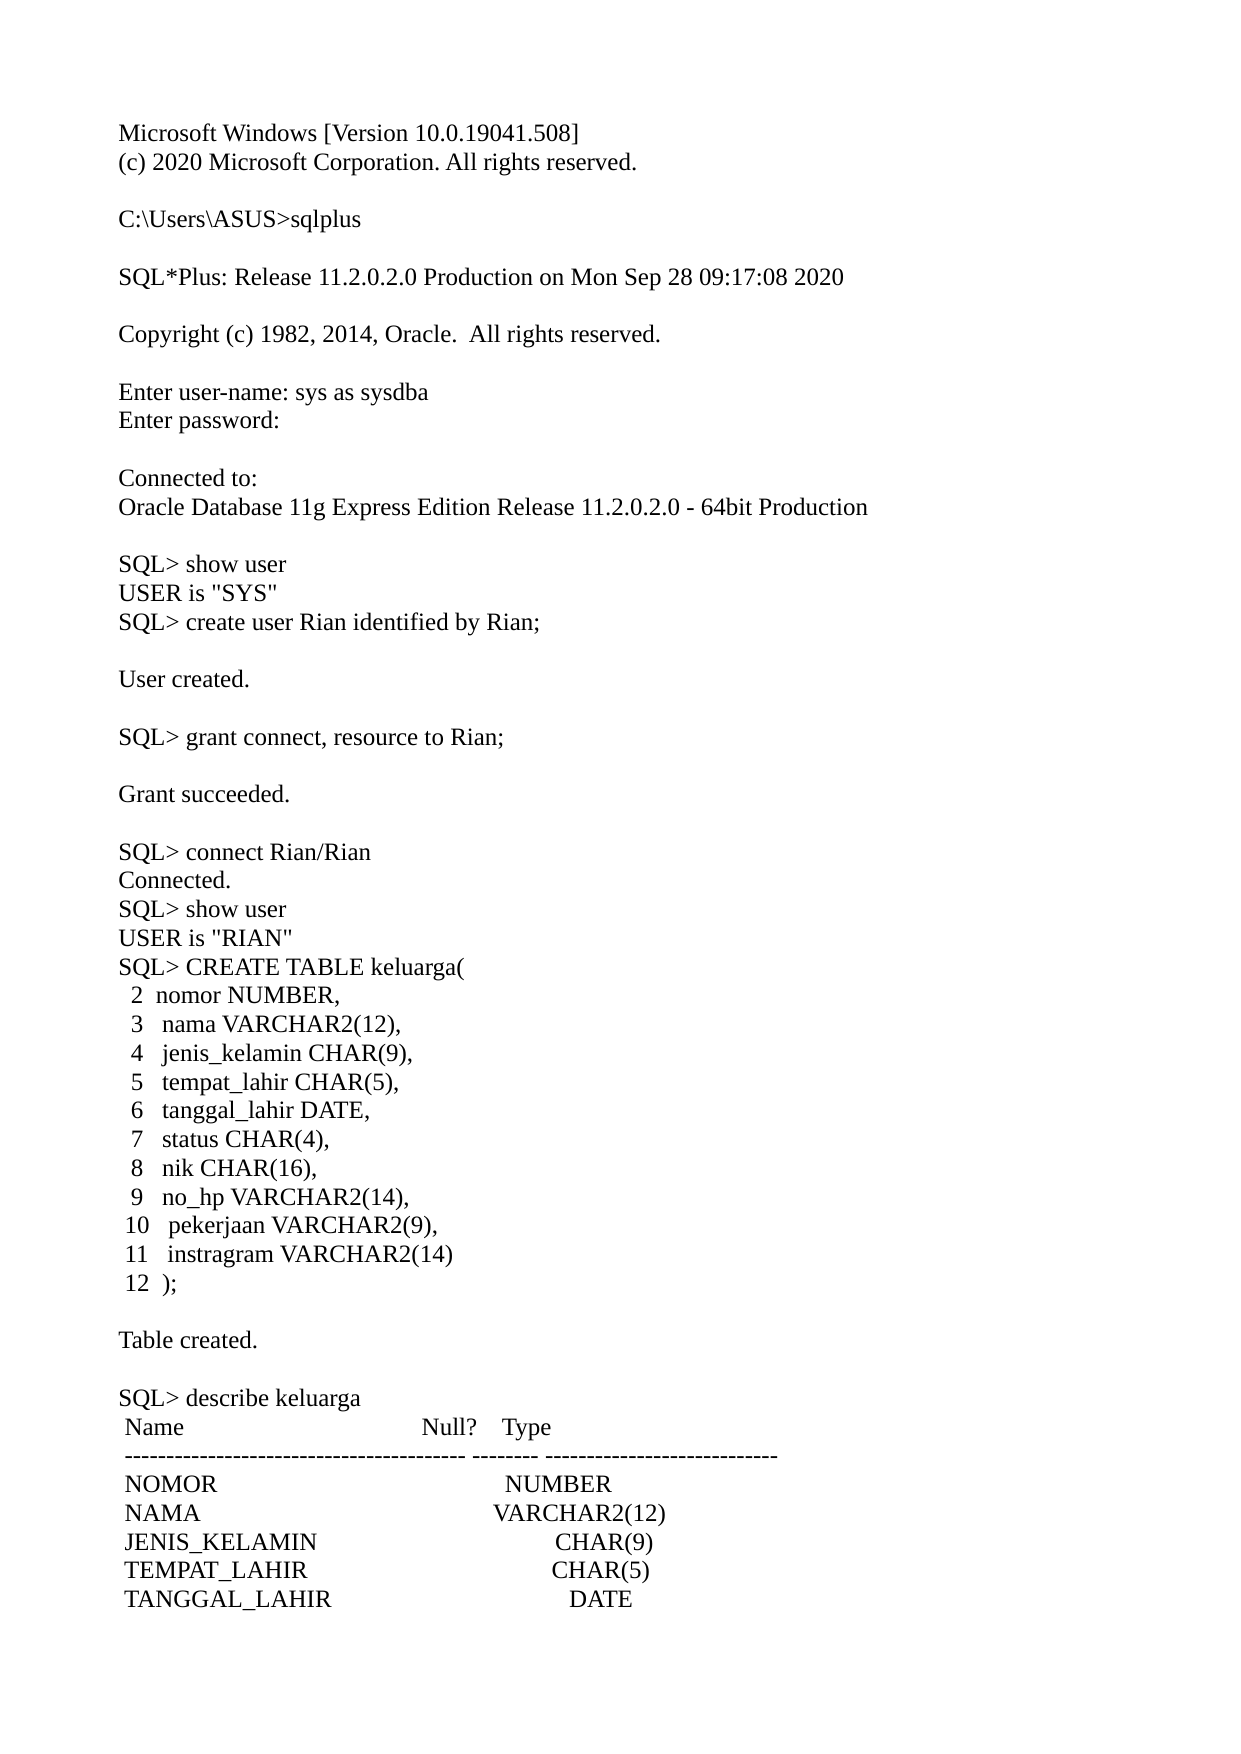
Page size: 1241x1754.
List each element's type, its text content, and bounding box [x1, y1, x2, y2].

text JENIS_KELAMIN CHAR(9) [118, 1527, 1122, 1556]
text TEMPAT_LAHIR CHAR(5) [118, 1556, 1122, 1584]
text 11 instragram VARCHAR2(14) [118, 1239, 1122, 1268]
text 9 no_hp VARCHAR2(14), [118, 1182, 1122, 1211]
text User created. [118, 664, 1122, 693]
text USER is "SYS" [118, 578, 1122, 607]
text Connected. [118, 866, 1122, 894]
text SQL> show user [118, 894, 1122, 923]
text C:\Users\ASUS>sqlplus [118, 204, 1122, 233]
text 2 nomor NUMBER, [118, 981, 1122, 1009]
text Name Null? Type [118, 1412, 1122, 1441]
text SQL> connect Rian/Rian [118, 837, 1122, 866]
text USER is "RIAN" [118, 923, 1122, 952]
text 6 tanggal_lahir DATE, [118, 1096, 1122, 1124]
text SQL> grant connect, resource to Rian; [118, 722, 1122, 751]
text 7 status CHAR(4), [118, 1124, 1122, 1153]
text 4 jenis_kelamin CHAR(9), [118, 1038, 1122, 1067]
text Grant succeeded. [118, 779, 1122, 808]
text 12 ); [118, 1268, 1122, 1297]
text 8 nik CHAR(16), [118, 1153, 1122, 1182]
text TANGGAL_LAHIR DATE [118, 1584, 1122, 1613]
text SQL> show user [118, 549, 1122, 578]
text SQL> describe keluarga [118, 1383, 1122, 1412]
text 10 pekerjaan VARCHAR2(9), [118, 1211, 1122, 1239]
text Copyright (c) 1982, 2014, Oracle. All rights reserved. [118, 319, 1122, 348]
text Table created. [118, 1326, 1122, 1354]
text SQL> CREATE TABLE keluarga( [118, 952, 1122, 981]
text Enter user-name: sys as sysdba [118, 377, 1122, 406]
text 3 nama VARCHAR2(12), [118, 1009, 1122, 1038]
text (c) 2020 Microsoft Corporation. All rights reserved. [118, 147, 1122, 176]
text NAMA VARCHAR2(12) [118, 1498, 1122, 1527]
text SQL> create user Rian identified by Rian; [118, 607, 1122, 636]
text ----------------------------------------- -------- ---------------------------- [118, 1441, 1122, 1469]
text 5 tempat_lahir CHAR(5), [118, 1067, 1122, 1096]
text SQL*Plus: Release 11.2.0.2.0 Production on Mon Sep 28 09:17:08 2020 [118, 262, 1122, 291]
text Enter password: [118, 406, 1122, 434]
text Connected to: [118, 463, 1122, 492]
text NOMOR NUMBER [118, 1469, 1122, 1498]
text Oracle Database 11g Express Edition Release 11.2.0.2.0 - 64bit Production [118, 492, 1122, 521]
text Microsoft Windows [Version 10.0.19041.508] [118, 118, 1122, 147]
